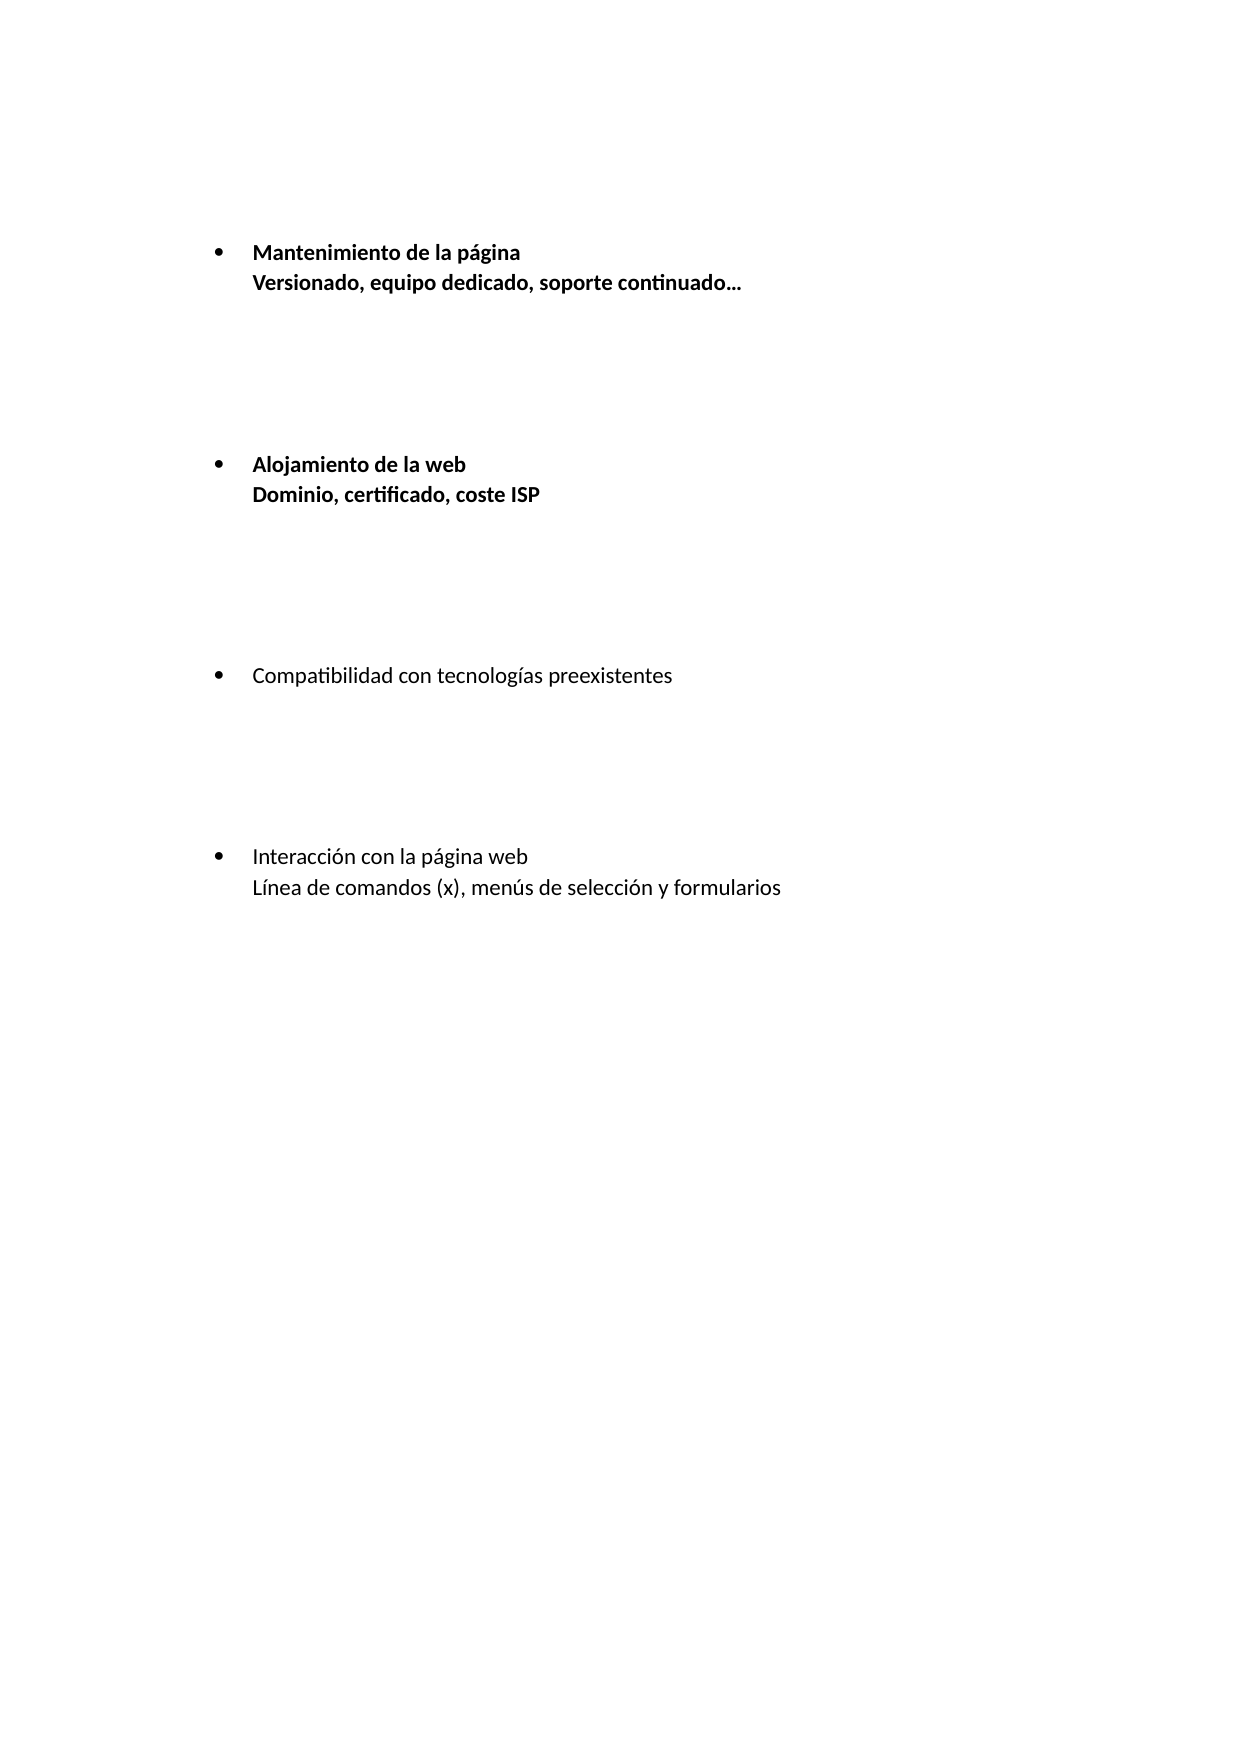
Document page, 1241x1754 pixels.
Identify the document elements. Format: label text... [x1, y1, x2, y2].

list Alojamiento de la web Dominio, certificado, coste ISP [215, 450, 1063, 508]
list Mantenimiento de la página Versionado, equipo dedicado, soporte continuado… [215, 238, 1063, 296]
list Interacción con la página web Línea de comandos (x), menús de selección y formularios [215, 842, 1063, 901]
list Compatibilidad con tecnologías preexistentes [215, 661, 1063, 689]
